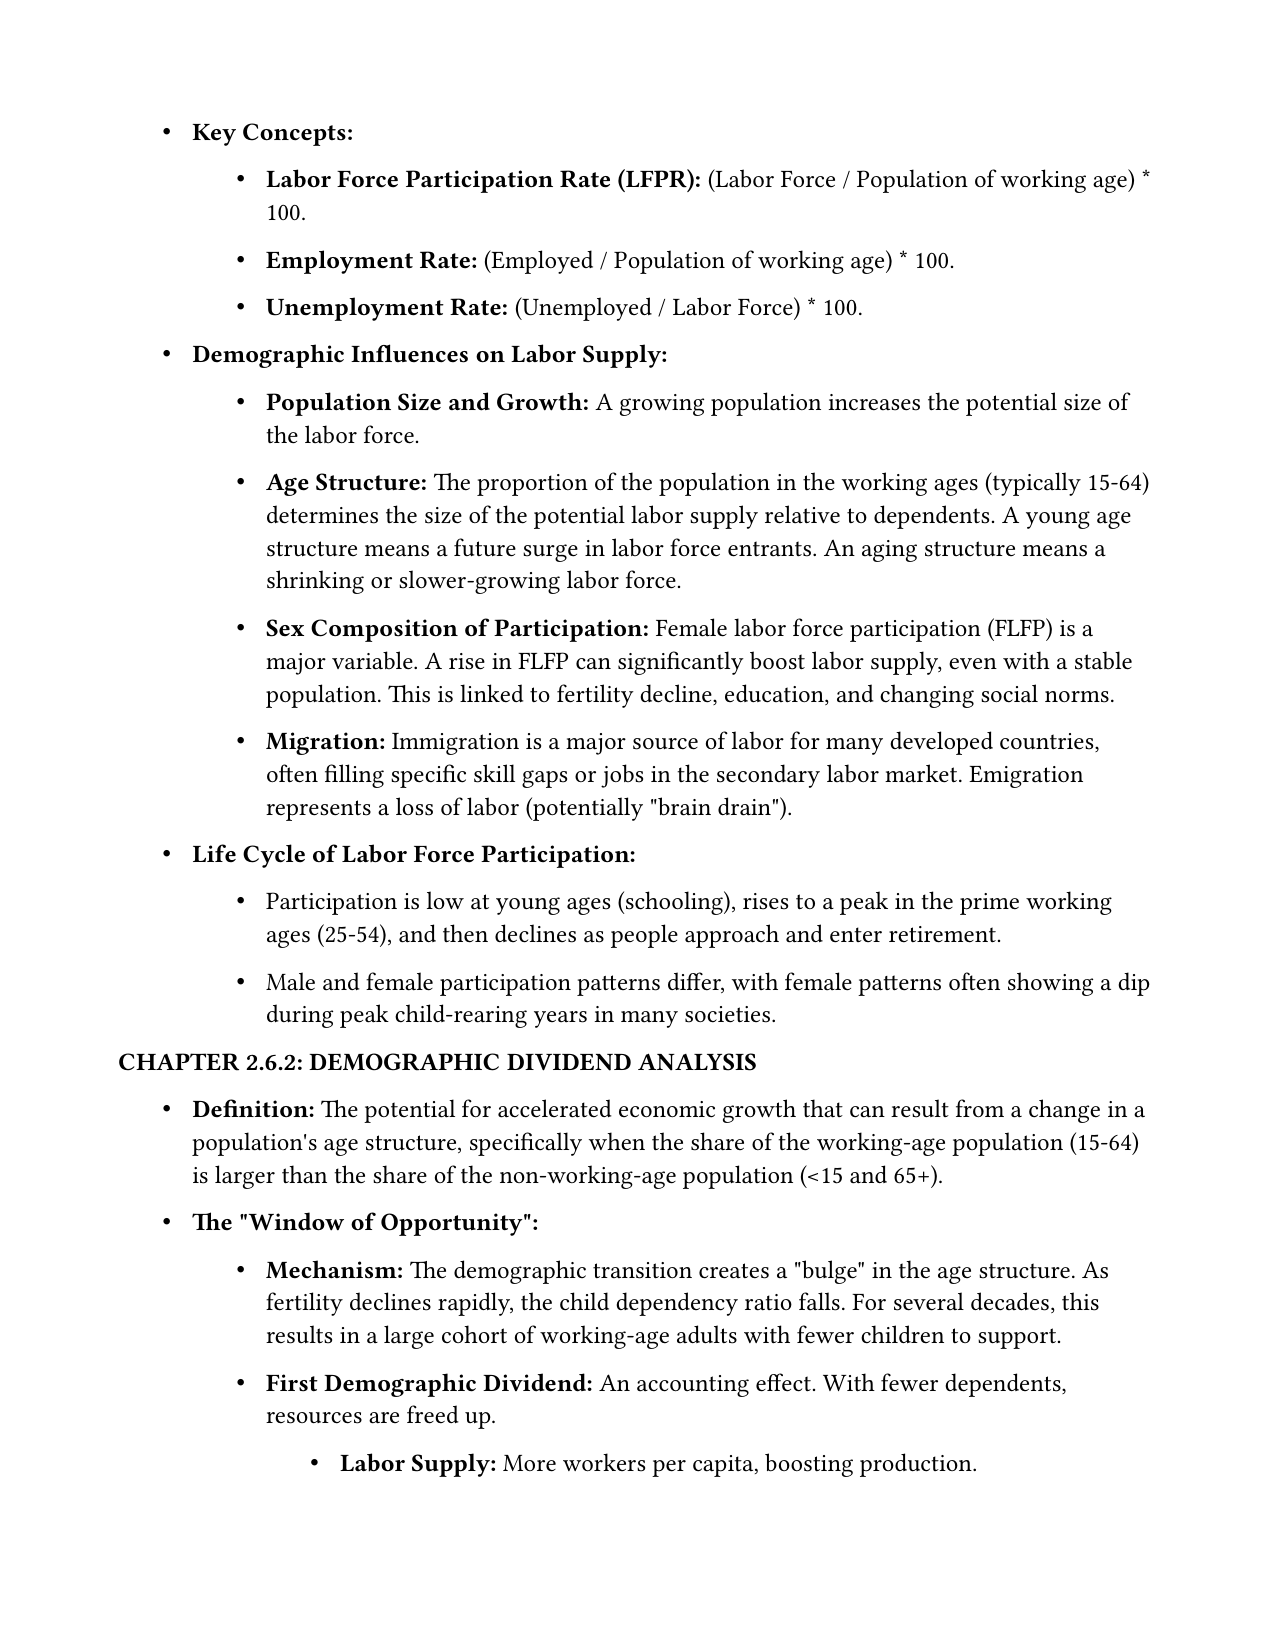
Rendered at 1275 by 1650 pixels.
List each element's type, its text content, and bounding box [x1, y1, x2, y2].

list The "Window of Opportunity": [162, 1208, 1157, 1237]
list Definition: The potential for accelerated economic growth that can result from a change in a population's age structure, specifically when the share of the working-age population (15-64) is larger than the share of the non-working-age population (<15 and 65+). [162, 1095, 1157, 1189]
list Key Concepts: [162, 118, 1157, 147]
text CHAPTER 2.6.2: DEMOGRAPHIC DIVIDEND ANALYSIS [118, 1048, 1157, 1076]
list Male and female participation patterns differ, with female patterns often showing a dip during peak child-rearing years in many societies. [236, 968, 1157, 1029]
list Demographic Influences on Labor Supply: [162, 341, 1157, 369]
list Population Size and Growth: A growing population increases the potential size of the labor force. [236, 388, 1157, 449]
list Participation is low at young ages (schooling), rises to a peak in the prime working ages (25-54), and then declines as people approach and enter retirement. [236, 887, 1157, 949]
list First Demographic Dividend: An accounting effect. With fewer dependents, resources are freed up. [236, 1369, 1157, 1430]
list Life Cycle of Labor Force Participation: [162, 840, 1157, 868]
list Labor Force Participation Rate (LFPR): (Labor Force / Population of working age) * 100. [236, 166, 1157, 227]
list Sex Composition of Participation: Female labor force participation (FLFP) is a major variable. A rise in FLFP can significantly boost labor supply, even with a stable population. This is linked to fertility decline, education, and changing social norms. [236, 614, 1157, 708]
list Age Structure: The proportion of the population in the working ages (typically 15-64) determines the size of the potential labor supply relative to dependents. A young age structure means a future surge in labor force entrants. An aging structure means a shrinking or slower-growing labor force. [236, 468, 1157, 595]
list Labor Supply: More workers per capita, boosting production. [310, 1449, 1157, 1477]
list Mechanism: The demographic transition creates a "bulge" in the age structure. As fertility declines rapidly, the child dependency ratio falls. For several decades, this results in a large cohort of working-age adults with fewer children to support. [236, 1256, 1157, 1350]
list Unemployment Rate: (Unemployed / Labor Force) * 100. [236, 293, 1157, 322]
list Migration: Immigration is a major source of labor for many developed countries, often filling specific skill gaps or jobs in the secondary labor market. Emigration represents a loss of labor (potentially "brain drain"). [236, 727, 1157, 821]
list Employment Rate: (Employed / Population of working age) * 100. [236, 246, 1157, 274]
